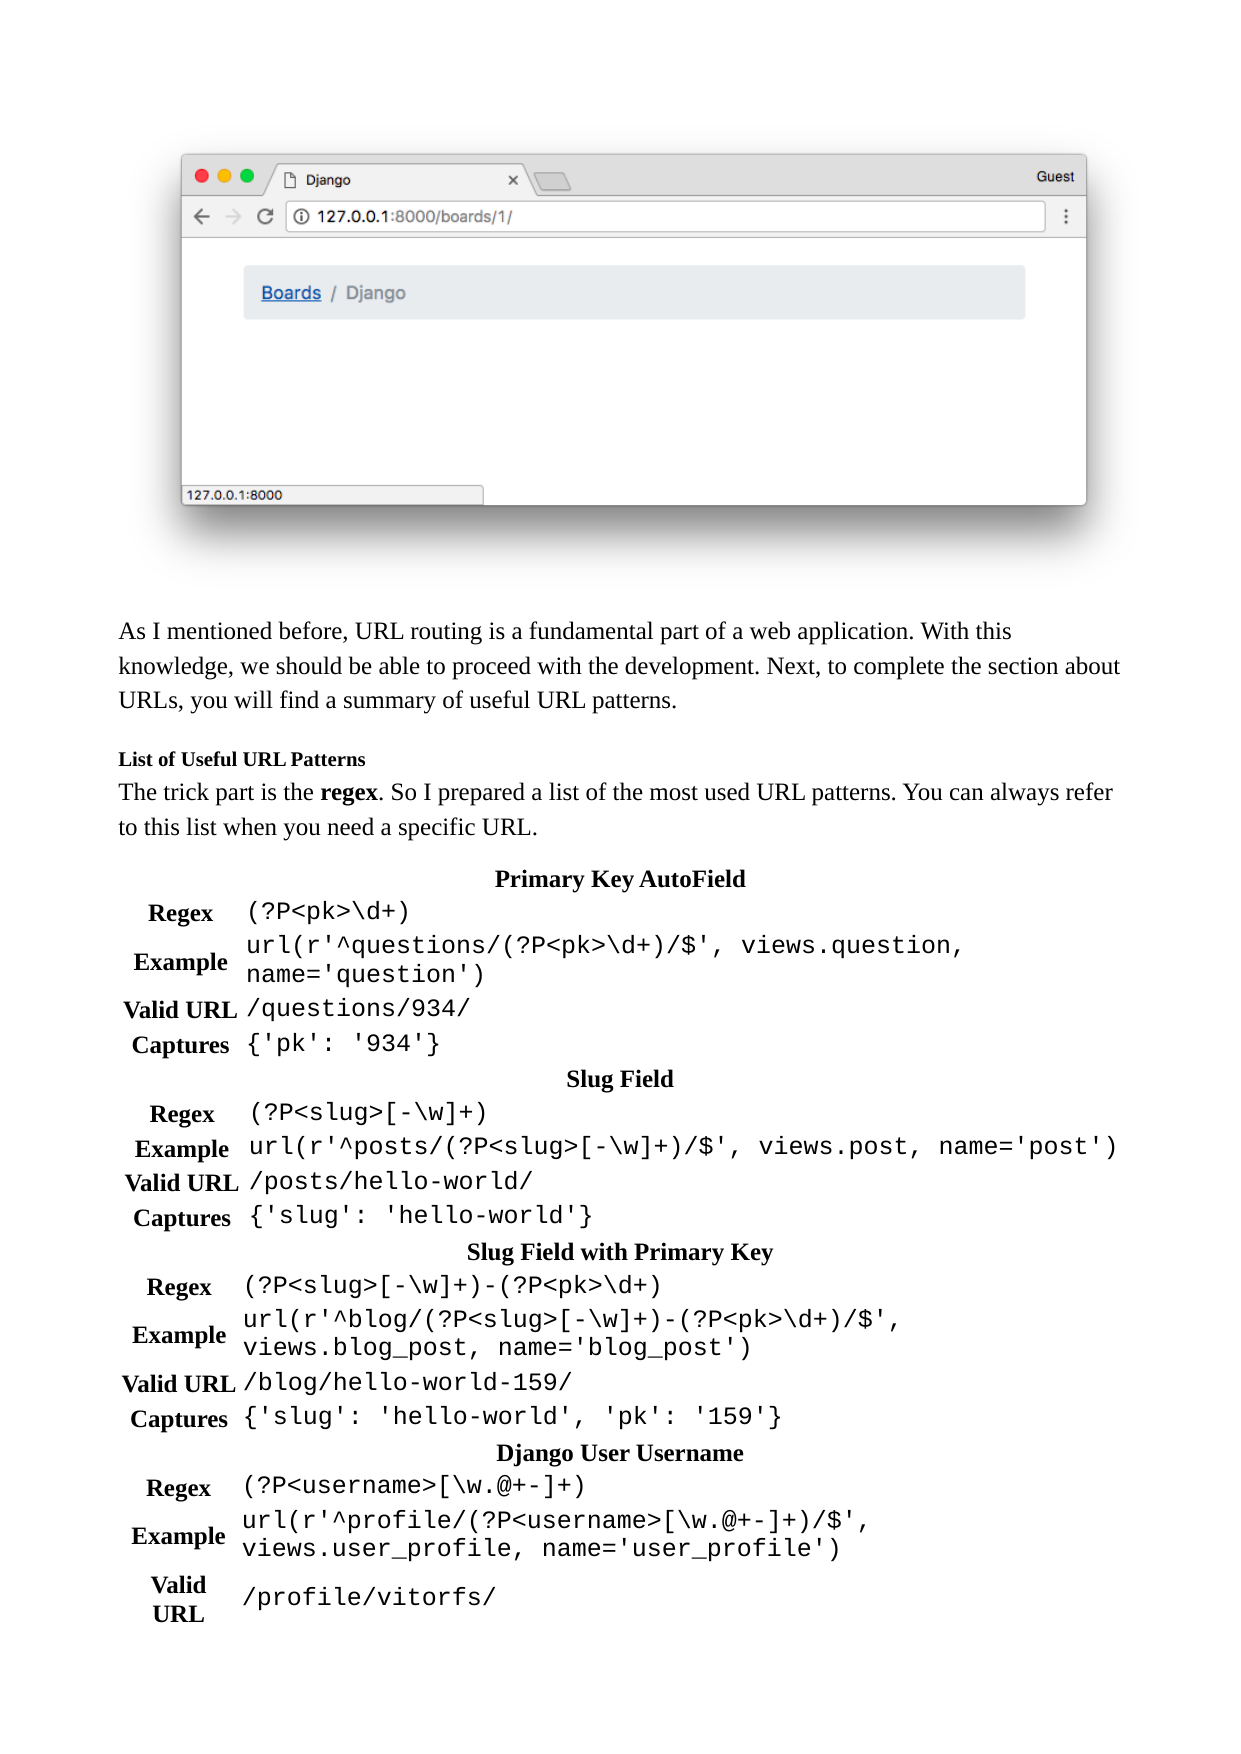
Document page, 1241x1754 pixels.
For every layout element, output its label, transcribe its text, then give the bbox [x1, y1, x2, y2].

table_cell (?P<slug>[-\w]+)-(?P<pk>\d+) [240, 1269, 1122, 1304]
table_header Slug Field with Primary Key [118, 1235, 1122, 1269]
table_cell /posts/hello-world/ [246, 1165, 1122, 1200]
table_cell url(r'^profile/(?P<username>[\w.@+-]+)/$', views.user_profile, name='user_profile') [239, 1505, 1122, 1567]
table_cell url(r'^blog/(?P<slug>[-\w]+)-(?P<pk>\d+)/$', views.blog_post, name='blog_post') [240, 1304, 1122, 1366]
table_cell Valid URL [118, 1165, 246, 1200]
table_cell Captures [118, 1027, 243, 1062]
table_cell url(r'^posts/(?P<slug>[-\w]+)/$', views.post, name='post') [246, 1131, 1122, 1165]
table_cell Valid URL [118, 993, 243, 1027]
table_cell /profile/vitorfs/ [239, 1567, 1122, 1630]
table_cell {'slug': 'hello-world'} [246, 1200, 1122, 1234]
table_cell url(r'^questions/(?P<pk>\d+)/$', views.question, name='question') [243, 930, 1122, 992]
table_cell /blog/hello-world-159/ [240, 1366, 1122, 1401]
table_cell Captures [118, 1401, 240, 1435]
table_header Django User Username [118, 1435, 1122, 1470]
text The trick part is the regex. So I prepared a list of the most used URL patterns. You can always refer to this list when you need a specific URL. [118, 777, 1122, 840]
table_cell Regex [118, 1470, 239, 1504]
table_cell Regex [118, 895, 243, 930]
table_cell {'slug': 'hello-world', 'pk': '159'} [240, 1401, 1122, 1435]
table_cell Captures [118, 1200, 246, 1234]
table_cell (?P<pk>\d+) [243, 895, 1122, 930]
table_cell (?P<username>[\w.@+-]+) [239, 1470, 1122, 1504]
picture [118, 118, 1150, 596]
table_cell {'pk': '934'} [243, 1027, 1122, 1062]
table_cell (?P<slug>[-\w]+) [246, 1096, 1122, 1131]
table_header Slug Field [118, 1062, 1122, 1096]
table_cell Valid URL [118, 1567, 239, 1630]
table_cell /questions/934/ [243, 993, 1122, 1027]
table_cell Example [118, 1131, 246, 1165]
table_cell Example [118, 1505, 239, 1567]
text As I mentioned before, URL routing is a fundamental part of a web application. With this knowledge, we should be able to proceed with the development. Next, to complete the section about URLs, you will find a summary of useful URL patterns. [118, 616, 1122, 714]
subtitle List of Useful URL Patterns [118, 747, 1122, 771]
table_cell Regex [118, 1269, 240, 1304]
table_cell Valid URL [118, 1366, 240, 1401]
table_cell Regex [118, 1096, 246, 1131]
table_cell Example [118, 930, 243, 992]
table_header Primary Key AutoField [118, 861, 1122, 895]
table_cell Example [118, 1304, 240, 1366]
